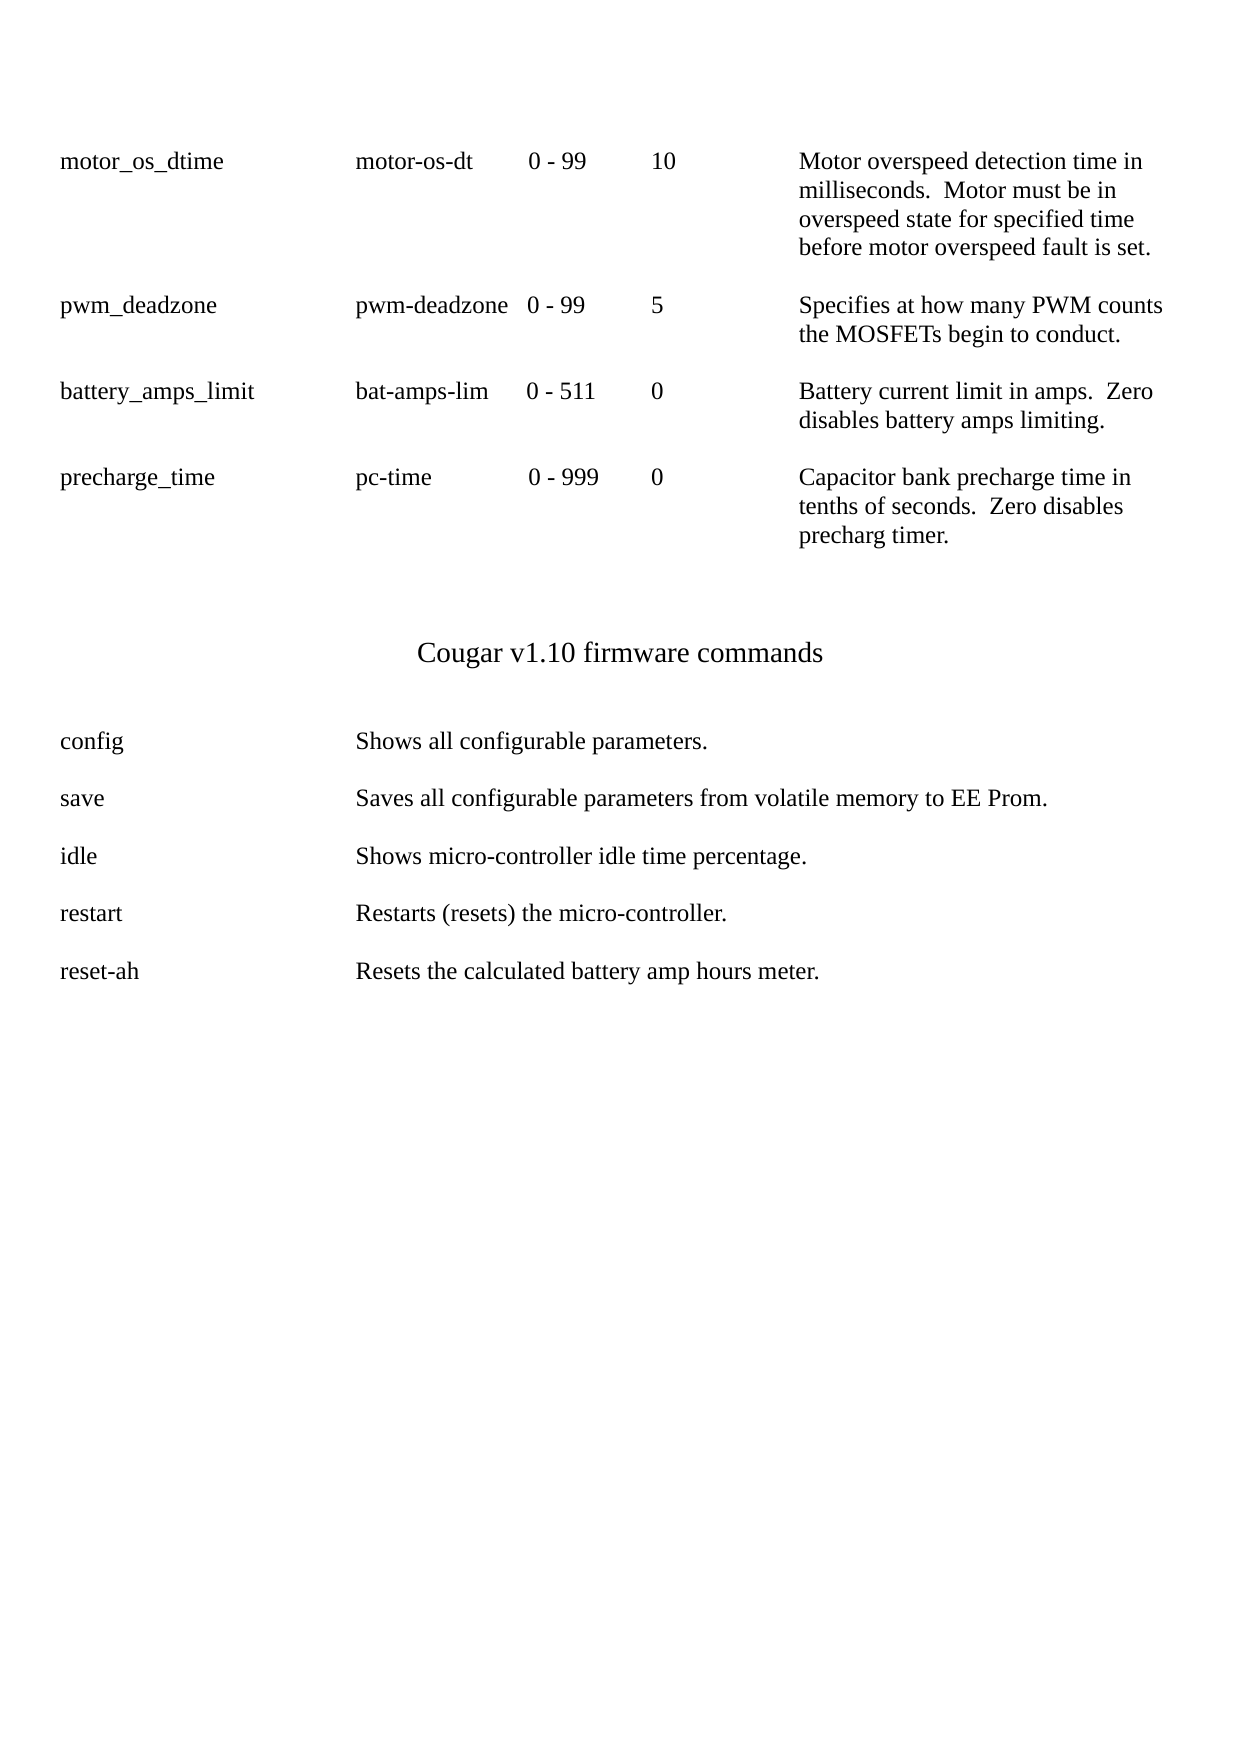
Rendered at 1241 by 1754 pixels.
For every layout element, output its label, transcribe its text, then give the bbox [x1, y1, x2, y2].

text pwm_deadzone pwm-deadzone 0 - 99 5 Specifies at how many PWM counts the MOSFETs begin to conduct. [60, 290, 1180, 347]
text save Saves all configurable parameters from volatile memory to EE Prom. [60, 783, 1180, 812]
text restart Restarts (resets) the micro-controller. [60, 898, 1180, 927]
text Cougar v1.10 firmware commands [60, 635, 1180, 668]
text precharge_time pc-time 0 - 999 0 Capacitor bank precharge time in tenths of seconds. Zero disables precharg timer. [60, 462, 1180, 549]
text reset-ah Resets the calculated battery amp hours meter. [60, 956, 1180, 985]
text battery_amps_limit bat-amps-lim 0 - 511 0 Battery current limit in amps. Zero disables battery amps limiting. [60, 376, 1180, 434]
text idle Shows micro-controller idle time percentage. [60, 841, 1180, 870]
text motor_os_dtime motor-os-dt 0 - 99 10 Motor overspeed detection time in milliseconds. Motor must be in overspeed state for specified time before motor overspeed fault is set. [60, 146, 1180, 261]
text config Shows all configurable parameters. [60, 726, 1180, 755]
